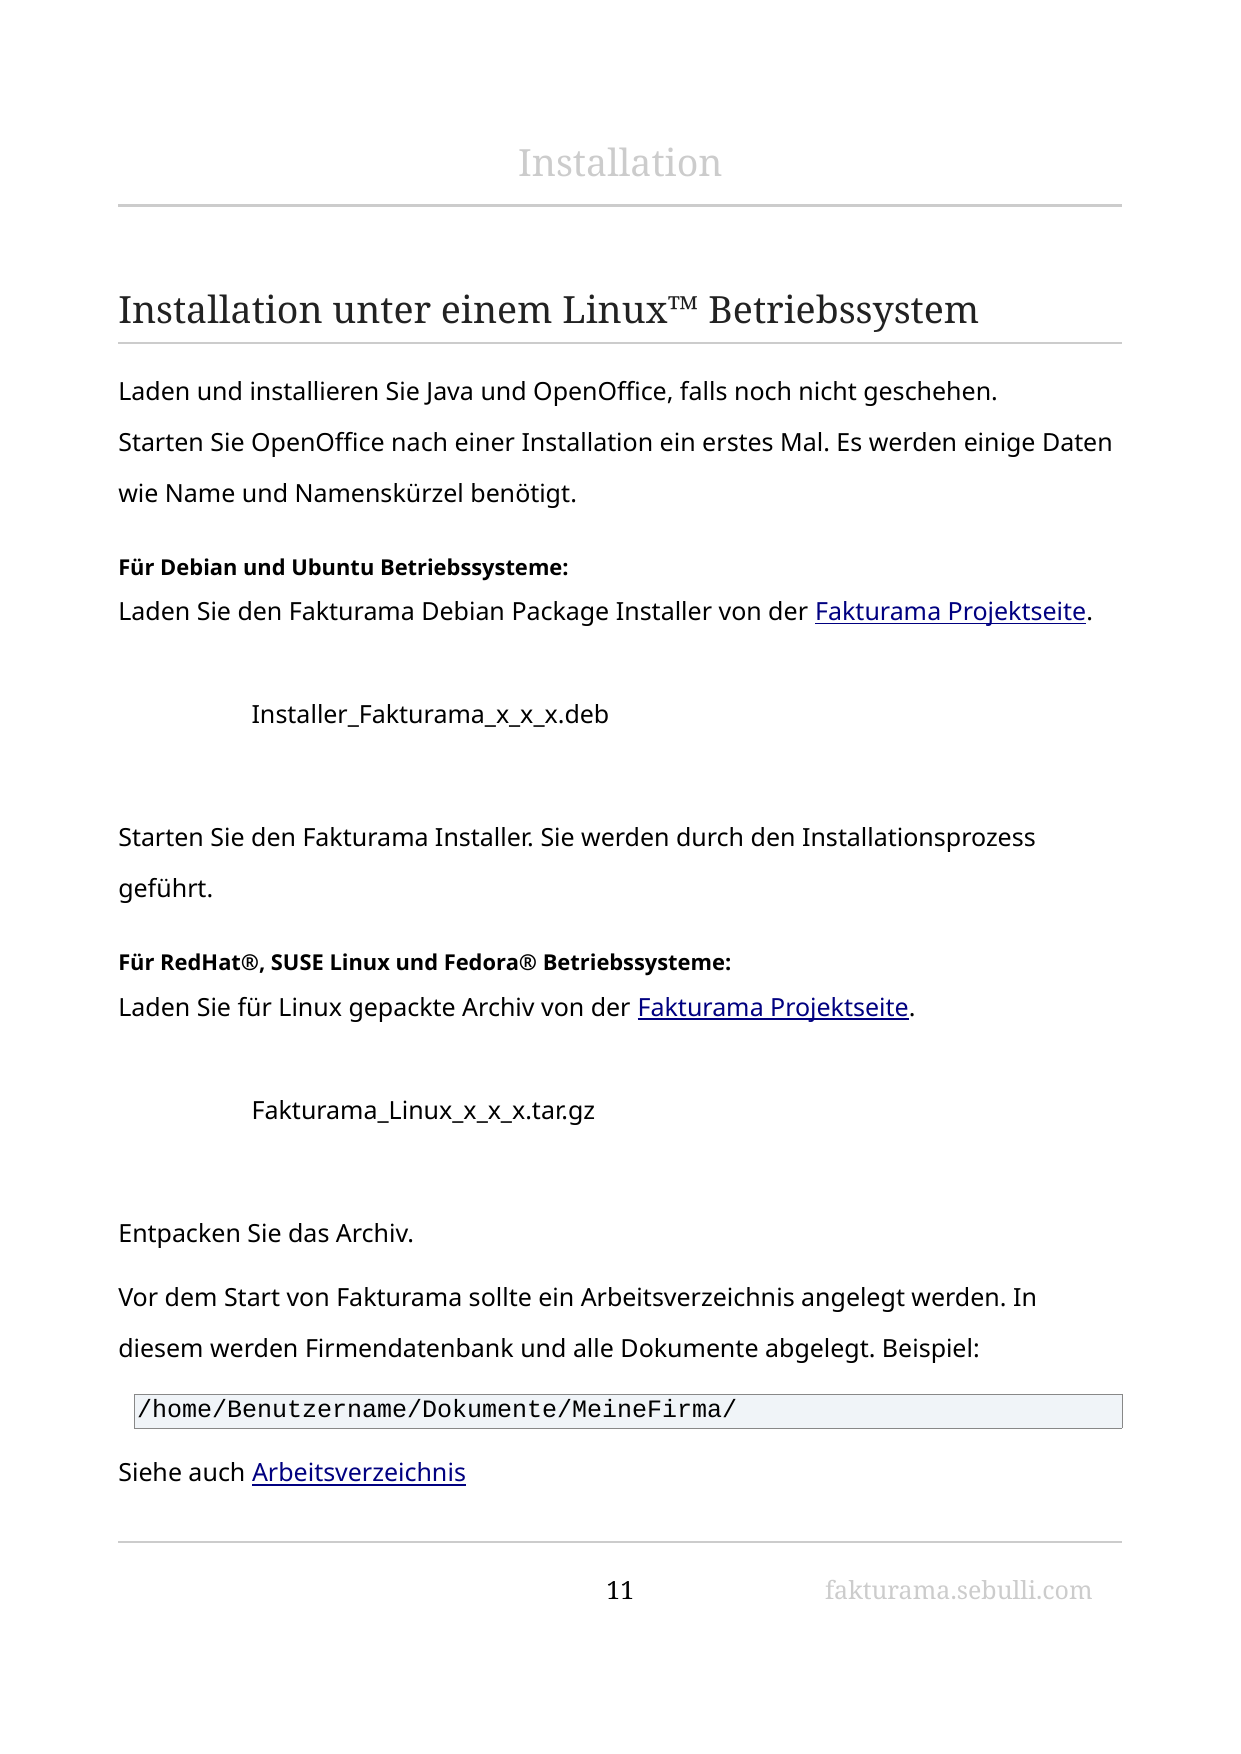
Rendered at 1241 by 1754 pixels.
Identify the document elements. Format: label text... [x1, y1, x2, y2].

text Entpacken Sie das Archiv. [118, 1216, 1122, 1250]
text Laden Sie den Fakturama Debian Package Installer von der Fakturama Projektseite. [118, 594, 1122, 628]
subtitle Für RedHat®, SUSE Linux und Fedora® Betriebssysteme: [118, 947, 1122, 977]
subtitle Für Debian und Ubuntu Betriebssysteme: [118, 552, 1122, 581]
text Starten Sie den Fakturama Installer. Sie werden durch den Installationsprozess geführt. [118, 820, 1122, 905]
text Laden und installieren Sie Java und OpenOffice, falls noch nicht geschehen. Starten Sie OpenOffice nach einer Installation ein erstes Mal. Es werden einige Daten wie Name und Namenskürzel benötigt. [118, 373, 1122, 509]
text Fakturama_Linux_x_x_x.tar.gz [118, 1053, 1122, 1186]
text Installer_Fakturama_x_x_x.deb [118, 657, 1122, 791]
text Siehe auch Arbeitsverzeichnis [118, 1455, 1122, 1489]
text Vor dem Start von Fakturama sollte ein Arbeitsverzeichnis angelegt werden. In diesem werden Firmendatenbank und alle Dokumente abgelegt. Beispiel: [118, 1279, 1122, 1364]
text /home/Benutzername/Dokumente/MeineFirma/ [135, 1395, 1122, 1428]
text Laden Sie für Linux gepackte Archiv von der Fakturama Projektseite. [118, 989, 1122, 1023]
subtitle Installation unter einem Linux™ Betriebssystem [118, 283, 1122, 342]
